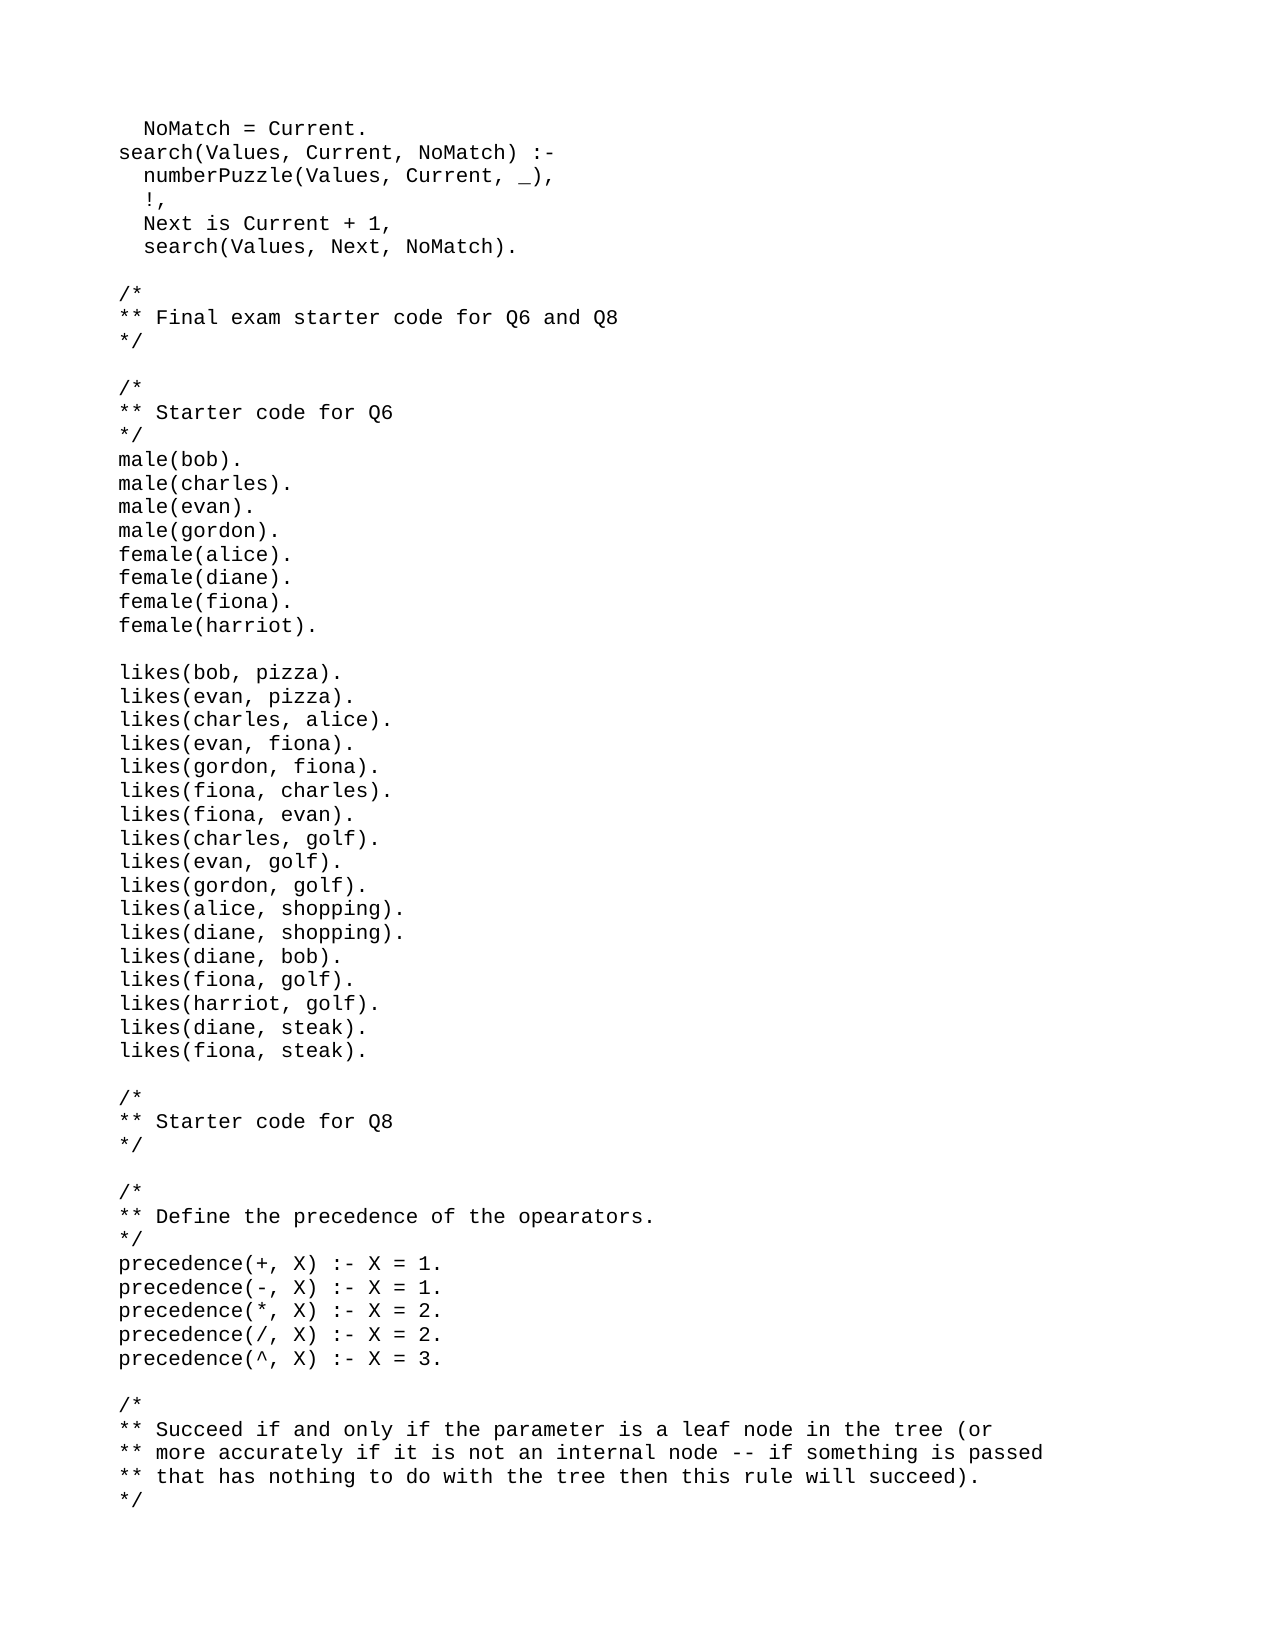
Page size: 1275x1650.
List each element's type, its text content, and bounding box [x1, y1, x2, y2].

text precedence(/, X) :- X = 2. [118, 1324, 1157, 1348]
text likes(fiona, steak). [118, 1040, 1157, 1064]
text female(diane). [118, 567, 1157, 591]
text ** Succeed if and only if the parameter is a leaf node in the tree (or [118, 1419, 1157, 1442]
text /* [118, 378, 1157, 402]
text /* [118, 1088, 1157, 1111]
text likes(harriot, golf). [118, 993, 1157, 1017]
text ** more accurately if it is not an internal node -- if something is passed [118, 1442, 1157, 1466]
text likes(bob, pizza). [118, 662, 1157, 686]
text ** Starter code for Q8 [118, 1111, 1157, 1135]
text precedence(+, X) :- X = 1. [118, 1253, 1157, 1277]
text */ [118, 1489, 1157, 1513]
text /* [118, 1182, 1157, 1206]
text precedence(-, X) :- X = 1. [118, 1277, 1157, 1300]
text likes(gordon, golf). [118, 875, 1157, 898]
text precedence(^, X) :- X = 3. [118, 1348, 1157, 1371]
text likes(alice, shopping). [118, 898, 1157, 922]
text likes(diane, steak). [118, 1017, 1157, 1040]
text female(harriot). [118, 615, 1157, 638]
text likes(evan, pizza). [118, 686, 1157, 709]
text likes(diane, bob). [118, 946, 1157, 969]
text likes(charles, alice). [118, 709, 1157, 733]
text /* [118, 284, 1157, 307]
text ** Final exam starter code for Q6 and Q8 [118, 307, 1157, 331]
text likes(diane, shopping). [118, 922, 1157, 946]
text ** Define the precedence of the opearators. [118, 1206, 1157, 1229]
text */ [118, 426, 1157, 449]
text NoMatch = Current. [118, 118, 1157, 142]
text likes(charles, golf). [118, 827, 1157, 851]
text likes(evan, fiona). [118, 733, 1157, 757]
text /* [118, 1395, 1157, 1419]
text likes(evan, golf). [118, 851, 1157, 875]
text search(Values, Current, NoMatch) :- [118, 142, 1157, 165]
text likes(fiona, charles). [118, 780, 1157, 804]
text search(Values, Next, NoMatch). [118, 236, 1157, 260]
text */ [118, 1135, 1157, 1158]
text female(alice). [118, 544, 1157, 567]
text likes(gordon, fiona). [118, 757, 1157, 780]
text precedence(*, X) :- X = 2. [118, 1300, 1157, 1324]
text Next is Current + 1, [118, 213, 1157, 236]
text */ [118, 1229, 1157, 1253]
text male(charles). [118, 473, 1157, 496]
text */ [118, 331, 1157, 354]
text numberPuzzle(Values, Current, _), [118, 165, 1157, 189]
text male(bob). [118, 449, 1157, 473]
text male(gordon). [118, 520, 1157, 544]
text ** that has nothing to do with the tree then this rule will succeed). [118, 1466, 1157, 1489]
text male(evan). [118, 496, 1157, 520]
text ** Starter code for Q6 [118, 402, 1157, 426]
text likes(fiona, evan). [118, 804, 1157, 827]
text female(fiona). [118, 591, 1157, 615]
text likes(fiona, golf). [118, 969, 1157, 993]
text !, [118, 189, 1157, 213]
